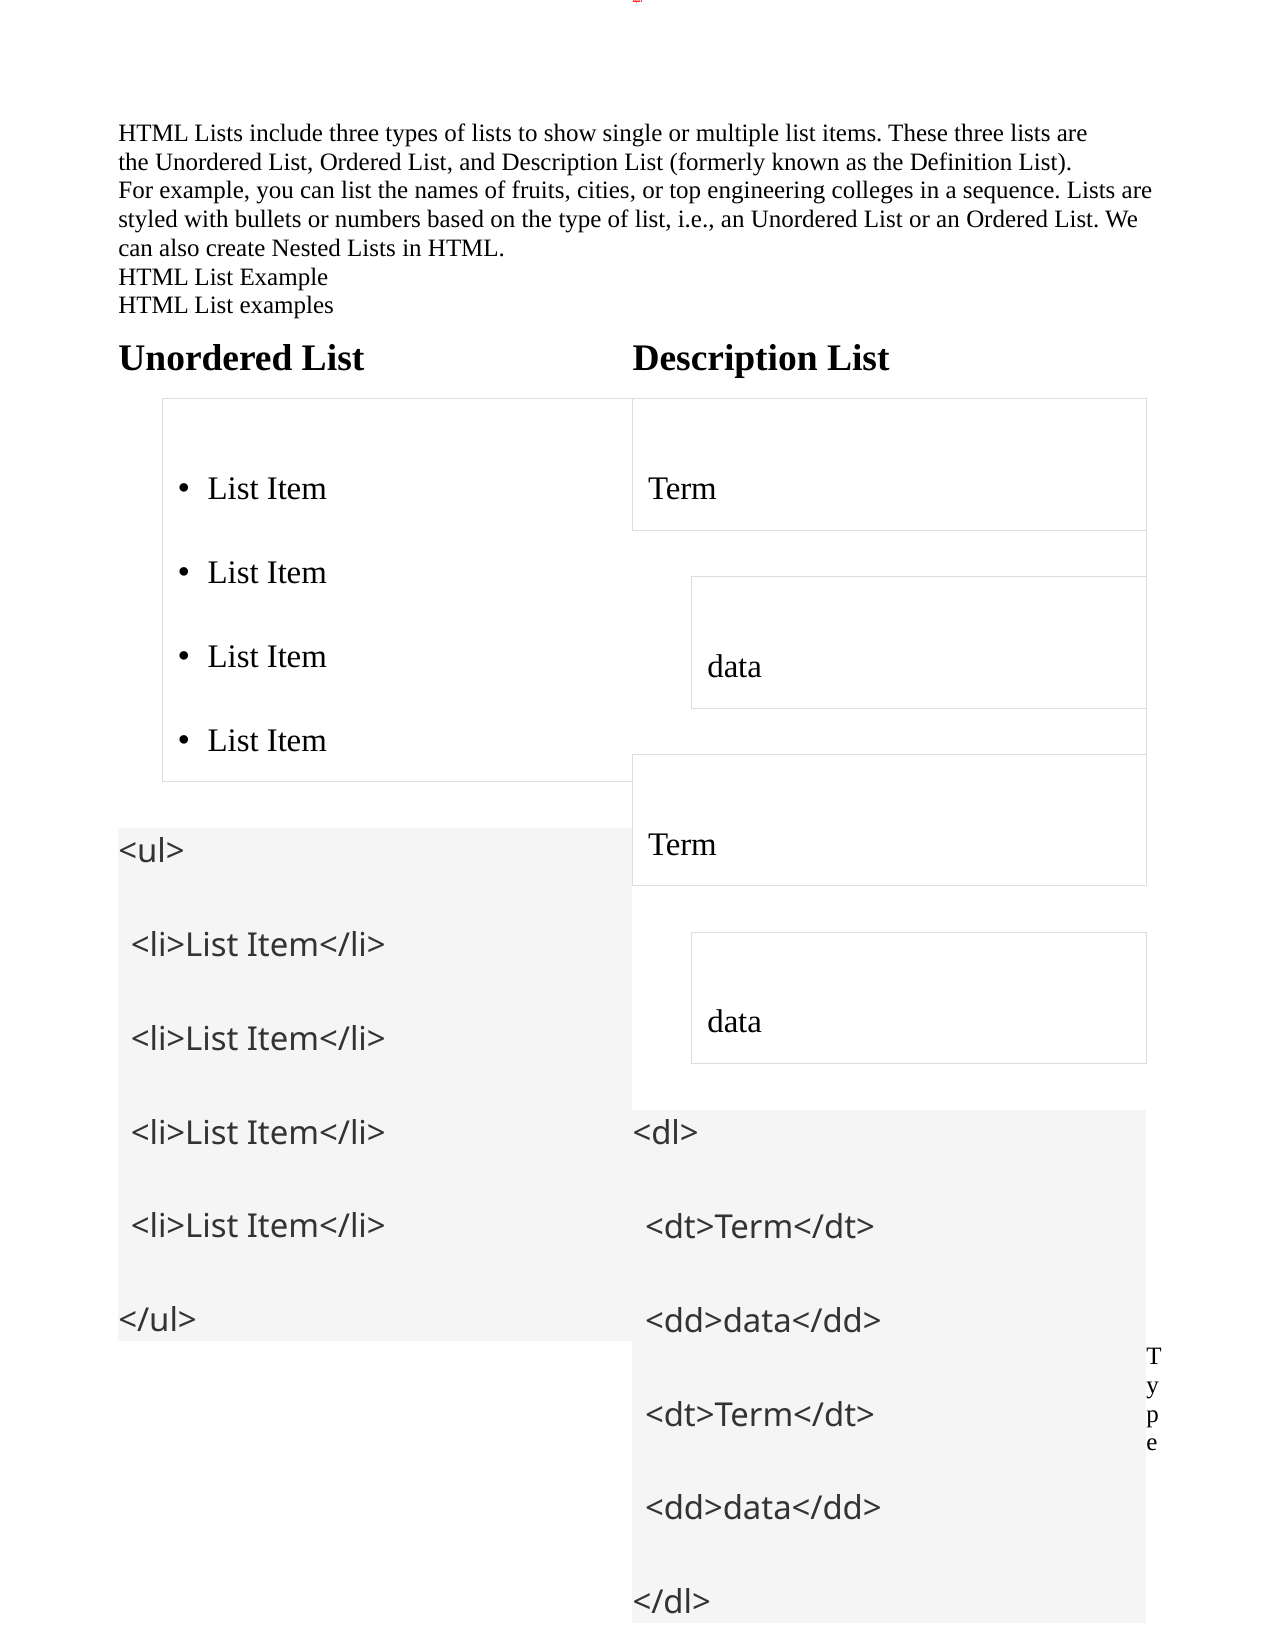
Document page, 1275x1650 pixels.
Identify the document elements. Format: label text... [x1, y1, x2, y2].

text HTML List Example [118, 262, 1157, 291]
text <li>List Item</li> [118, 1203, 632, 1247]
list List Item [163, 650, 632, 781]
text <li>List Item</li> [118, 1109, 632, 1154]
subtitle Description List [632, 335, 1146, 378]
text </ul> [118, 1297, 632, 1341]
text <dd>data</dd> [632, 1485, 1146, 1529]
list List Item [163, 482, 632, 566]
text <dd>data</dd> [632, 1297, 1146, 1342]
subtitle Unordered List [118, 335, 632, 378]
text HTML Lists include three types of lists to show single or multiple list items. These three lists are the Unordered List, Ordered List, and Description List (formerly known as the Definition List). [118, 118, 1157, 176]
text </dl> [632, 1578, 1146, 1623]
list List Item [163, 399, 632, 482]
text Type of Lists [632, 531, 1146, 754]
text <ul> [118, 828, 632, 872]
text Type of Lists [632, 1529, 1146, 1578]
subtitle Term [633, 399, 1146, 530]
list data [692, 933, 1146, 1063]
text <li>List Item</li> [118, 1015, 632, 1060]
text For example, you can list the names of fruits, cities, or top engineering colleges in a sequence. Lists are styled with bullets or numbers based on the type of list, i.e., an Unordered List or an Ordered List. We can also create Nested Lists in HTML. [118, 176, 1157, 262]
list data [692, 577, 1146, 708]
text <dl> [632, 1110, 1146, 1154]
text <dt>Term</dt> [632, 1203, 1146, 1248]
text HTML List examples [118, 291, 1157, 319]
text <dt>Term</dt> [632, 1391, 1146, 1436]
text Type of Lists [118, 319, 1157, 1485]
subtitle Term [633, 755, 1146, 885]
text <li>List Item</li> [118, 922, 632, 966]
list List Item [163, 566, 632, 650]
